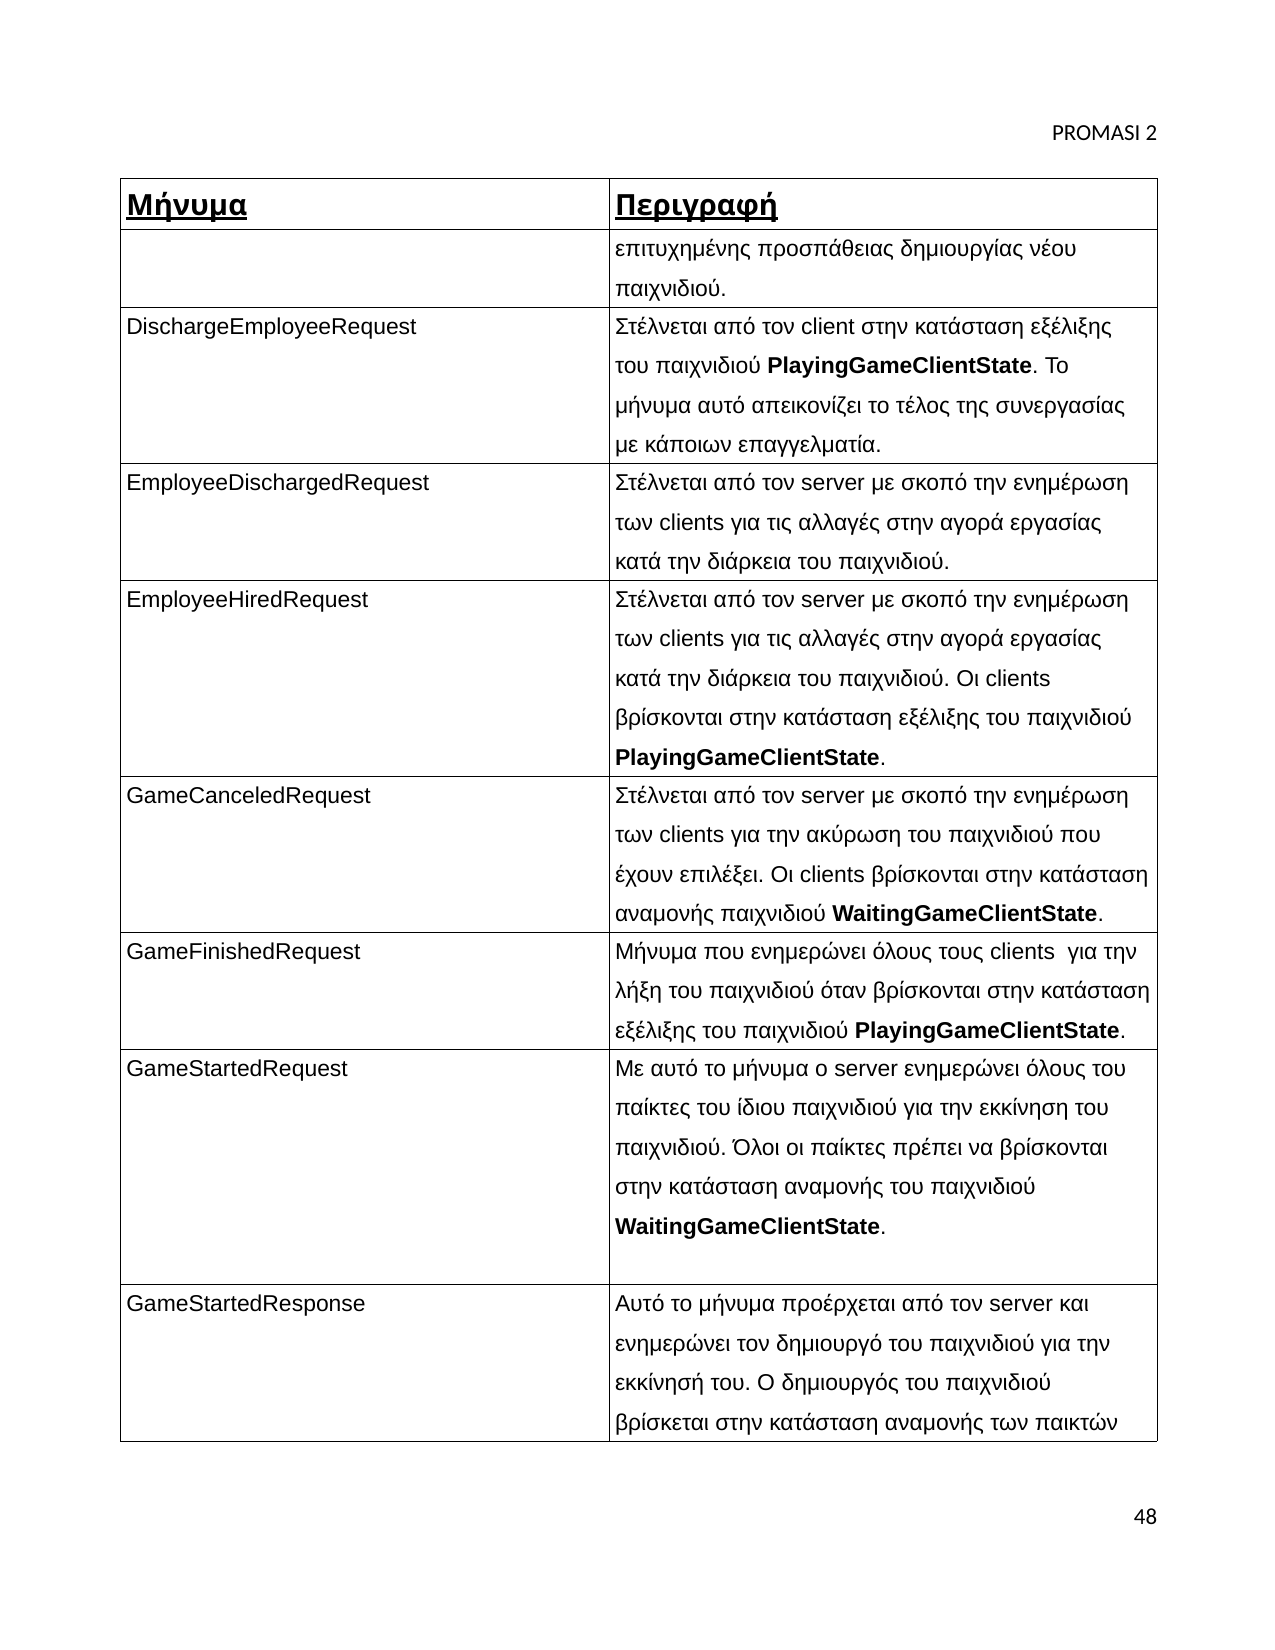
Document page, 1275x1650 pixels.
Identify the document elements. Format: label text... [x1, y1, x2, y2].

table_cell Στέλνεται από τον server με σκοπό την ενημέρωση των clients για τις αλλαγές στην αγορά εργασίας κατά την διάρκεια του παιχνιδιού. [610, 464, 1157, 580]
table_cell Με αυτό το μήνυμα ο server ενημερώνει όλους του παίκτες του ίδιου παιχνιδιού για την εκκίνηση του παιχνιδιού. Όλοι οι παίκτες πρέπει να βρίσκονται στην κατάσταση αναμονής του παιχνιδιού WaitingGameClientState. [610, 1050, 1157, 1284]
table_cell EmployeeHiredRequest [121, 581, 609, 776]
table_cell EmployeeDischargedRequest [121, 464, 609, 580]
table_cell Στέλνεται από τον server με σκοπό την ενημέρωση των clients για τις αλλαγές στην αγορά εργασίας κατά την διάρκεια του παιχνιδιού. Οι clients βρίσκονται στην κατάσταση εξέλιξης του παιχνιδιού PlayingGameClientState. [610, 581, 1157, 776]
table_cell GameStartedRequest [121, 1050, 609, 1284]
table_cell GameFinishedRequest [121, 933, 609, 1049]
table_cell GameStartedResponse [121, 1285, 609, 1441]
table_cell DischargeEmployeeRequest [121, 308, 609, 463]
table_cell [121, 230, 609, 307]
table_cell Στέλνεται από τον client στην κατάσταση εξέλιξης του παιχνιδιού PlayingGameClientState. Το μήνυμα αυτό απεικονίζει το τέλος της συνεργασίας με κάποιων επαγγελματία. [610, 308, 1157, 463]
table_cell Αυτό το μήνυμα προέρχεται από τον server και ενημερώνει τον δημιουργό του παιχνιδιού για την εκκίνησή του. Ο δημιουργός του παιχνιδιού βρίσκεται στην κατάσταση αναμονής των παικτών [610, 1285, 1157, 1441]
table_header Περιγραφή [610, 179, 1157, 229]
table_cell Στέλνεται από τον server με σκοπό την ενημέρωση των clients για την ακύρωση του παιχνιδιού που έχουν επιλέξει. Οι clients βρίσκονται στην κατάσταση αναμονής παιχνιδιού WaitingGameClientState. [610, 777, 1157, 932]
table_cell Μήνυμα που ενημερώνει όλους τους clients για την λήξη του παιχνιδιού όταν βρίσκονται στην κατάσταση εξέλιξης του παιχνιδιού PlayingGameClientState. [610, 933, 1157, 1049]
table_header Μήνυμα [121, 179, 609, 229]
table_cell επιτυχημένης προσπάθειας δημιουργίας νέου παιχνιδιού. [610, 230, 1157, 307]
table_cell GameCanceledRequest [121, 777, 609, 932]
